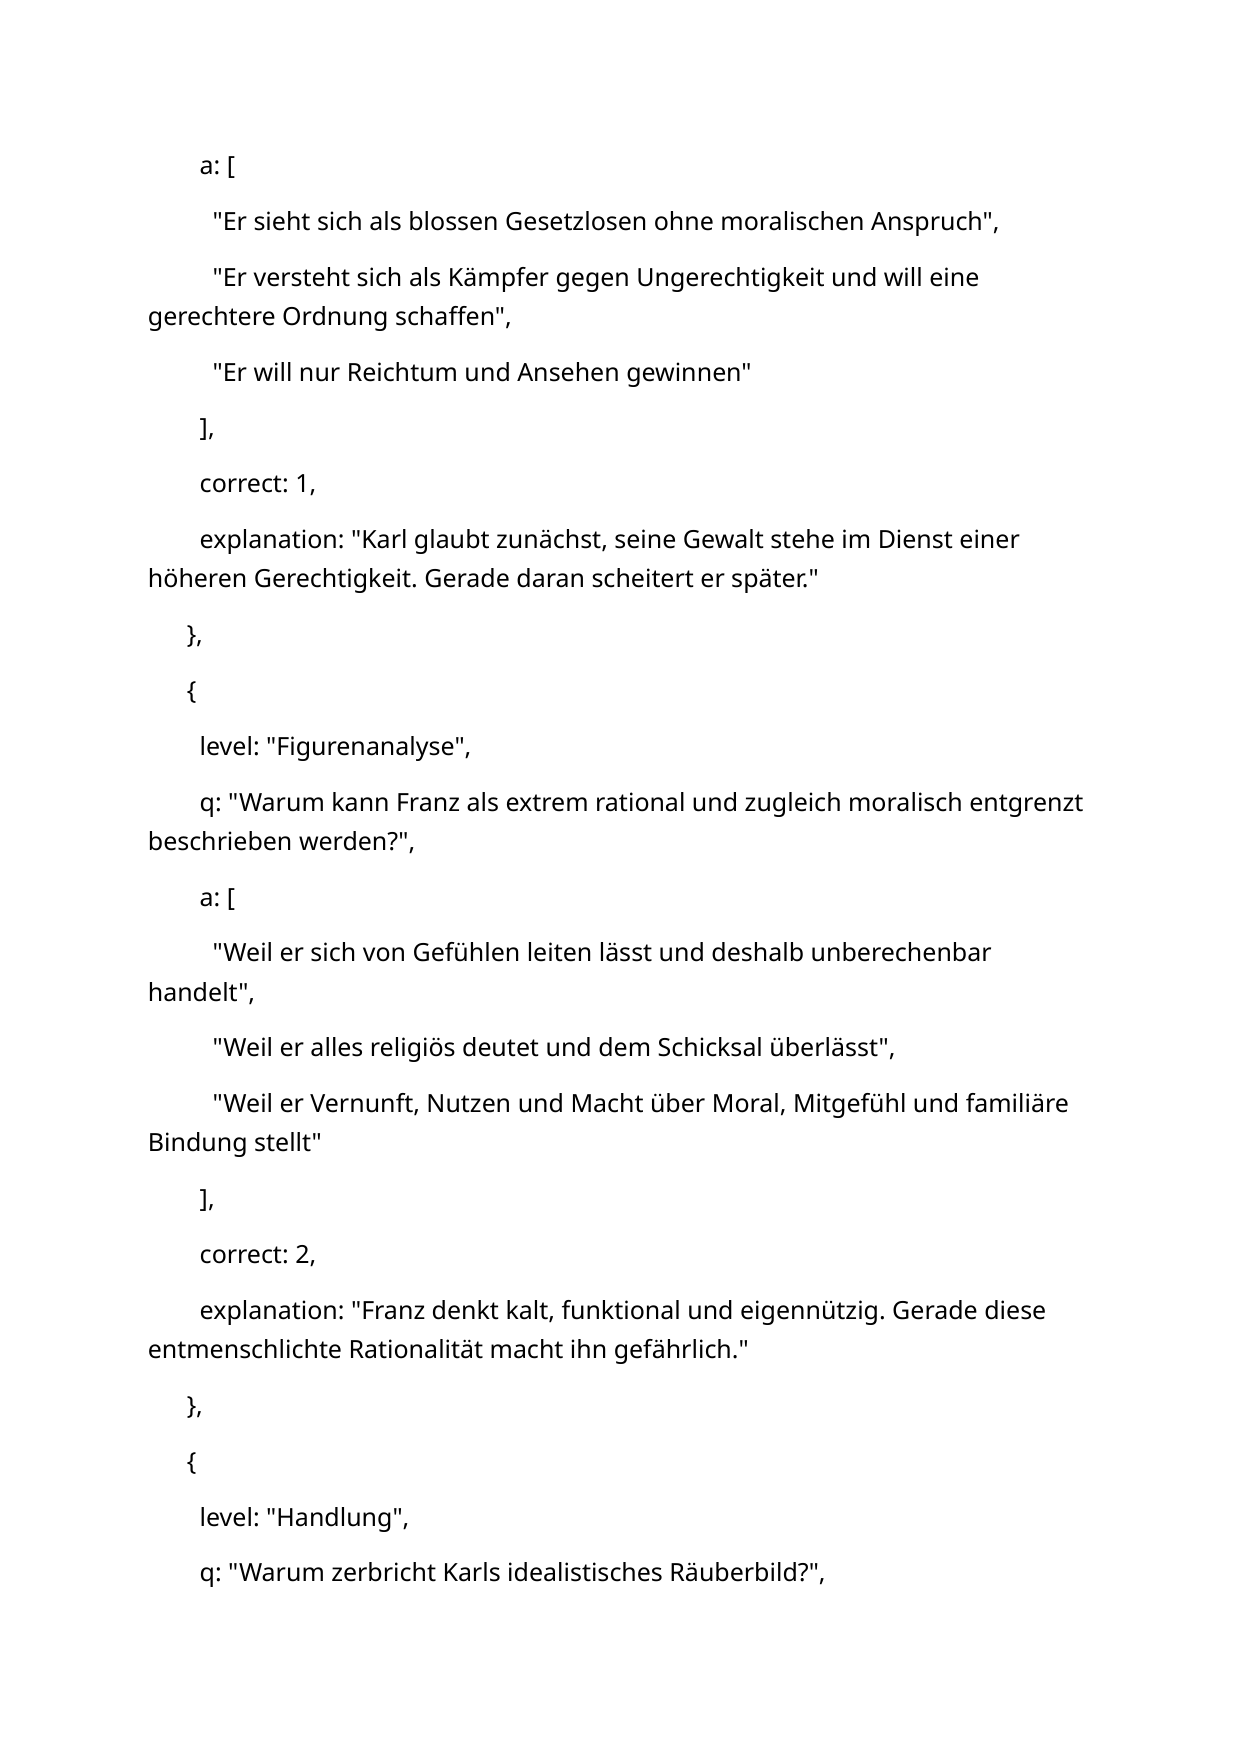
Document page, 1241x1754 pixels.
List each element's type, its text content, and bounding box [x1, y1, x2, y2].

text "Weil er alles religiös deutet und dem Schicksal überlässt", [148, 1030, 1093, 1064]
text "Weil er sich von Gefühlen leiten lässt und deshalb unberechenbar handelt", [148, 935, 1093, 1008]
text { [148, 673, 1093, 707]
text explanation: "Franz denkt kalt, funktional und eigennützig. Gerade diese entmenschlichte Rationalität macht ihn gefährlich." [148, 1293, 1093, 1366]
text "Er will nur Reichtum und Ansehen gewinnen" [148, 354, 1093, 388]
text "Weil er Vernunft, Nutzen und Macht über Moral, Mitgefühl und familiäre Bindung stellt" [148, 1086, 1093, 1159]
text correct: 1, [148, 466, 1093, 500]
text }, [148, 1388, 1093, 1422]
text "Er versteht sich als Kämpfer gegen Ungerechtigkeit und will eine gerechtere Ordnung schaffen", [148, 259, 1093, 332]
text correct: 2, [148, 1237, 1093, 1271]
text level: "Figurenanalyse", [148, 728, 1093, 762]
text a: [ [148, 879, 1093, 913]
text { [148, 1443, 1093, 1477]
text }, [148, 617, 1093, 651]
text a: [ [148, 148, 1093, 182]
text ], [148, 410, 1093, 444]
text q: "Warum kann Franz als extrem rational und zugleich moralisch entgrenzt beschrieben werden?", [148, 784, 1093, 857]
text explanation: "Karl glaubt zunächst, seine Gewalt stehe im Dienst einer höheren Gerechtigkeit. Gerade daran scheitert er später." [148, 522, 1093, 595]
text level: "Handlung", [148, 1499, 1093, 1533]
text "Er sieht sich als blossen Gesetzlosen ohne moralischen Anspruch", [148, 203, 1093, 237]
text ], [148, 1181, 1093, 1215]
text q: "Warum zerbricht Karls idealistisches Räuberbild?", [148, 1555, 1093, 1589]
